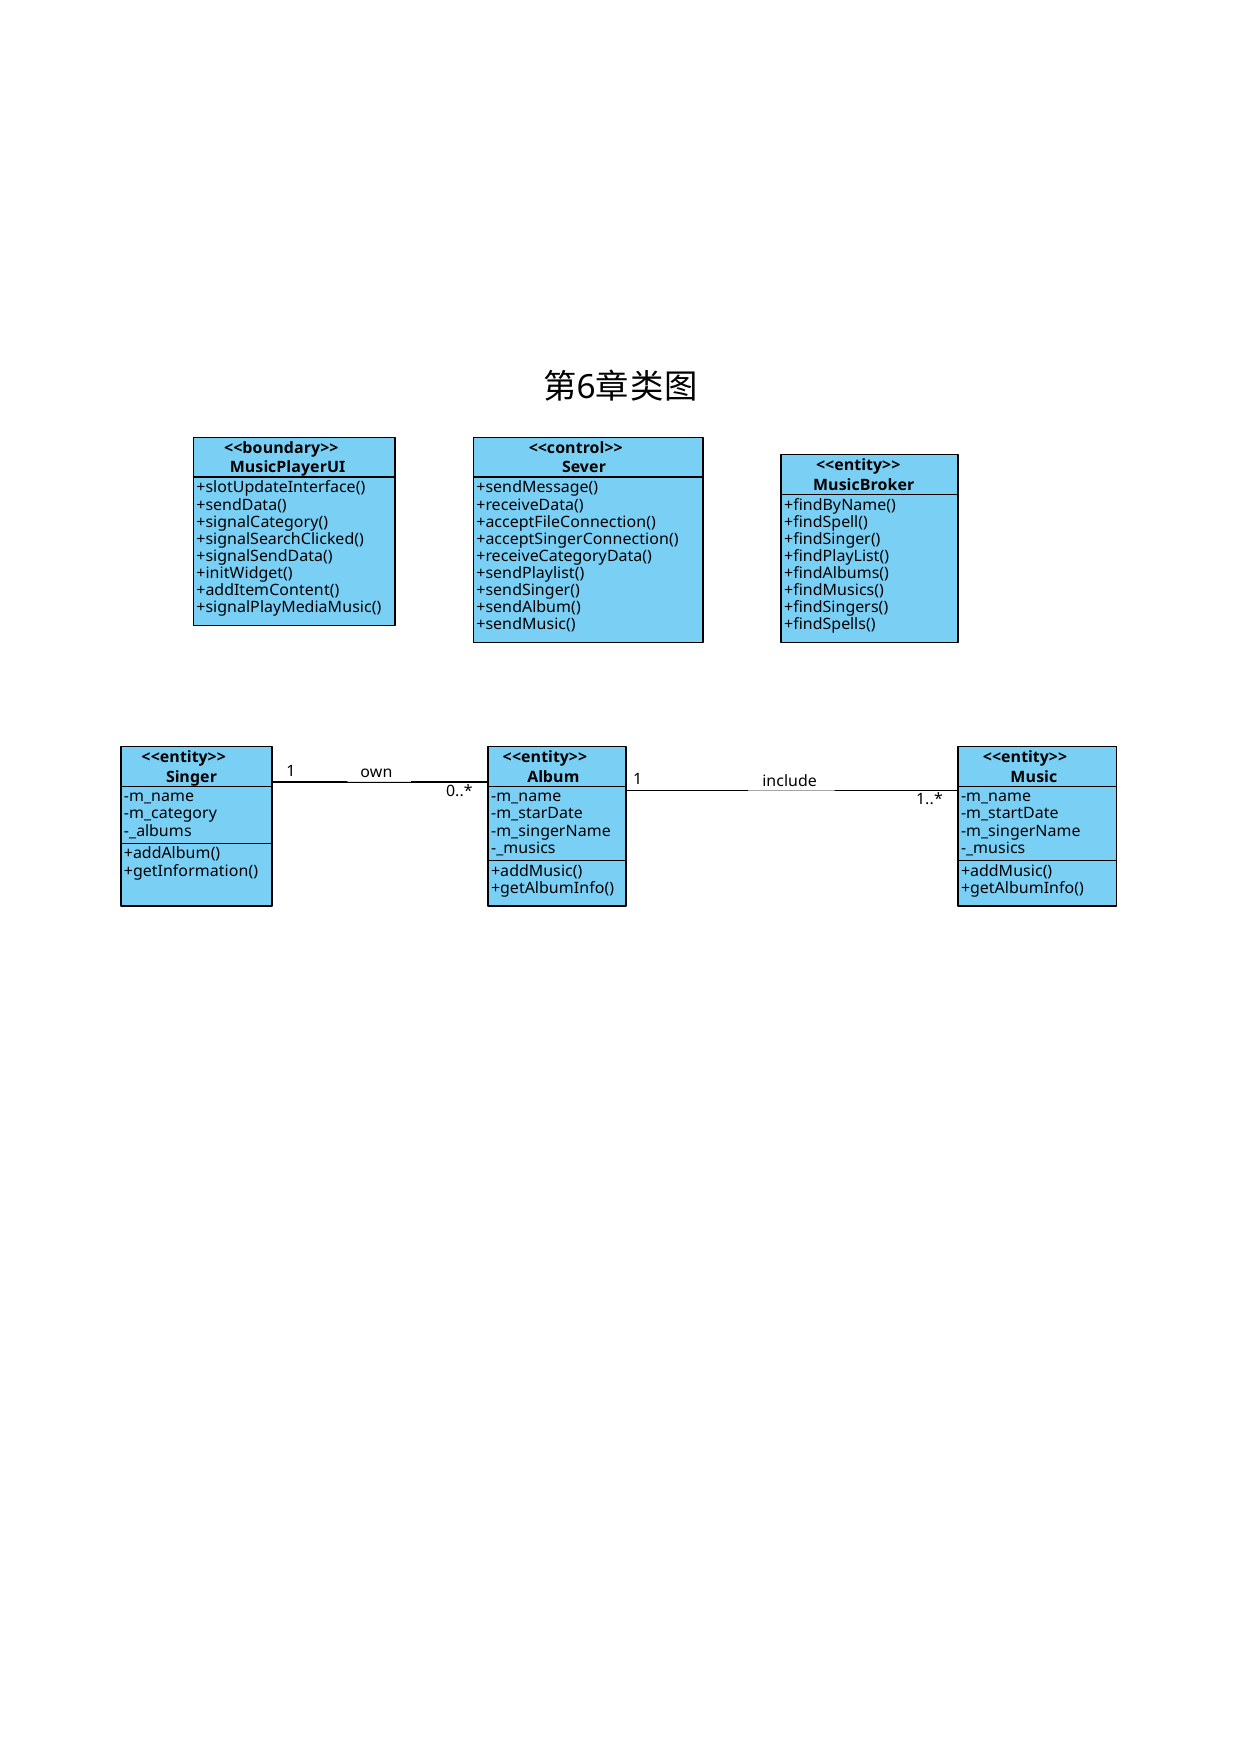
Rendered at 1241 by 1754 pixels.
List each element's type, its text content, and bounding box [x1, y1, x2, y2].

subtitle 类图 [118, 360, 1122, 408]
